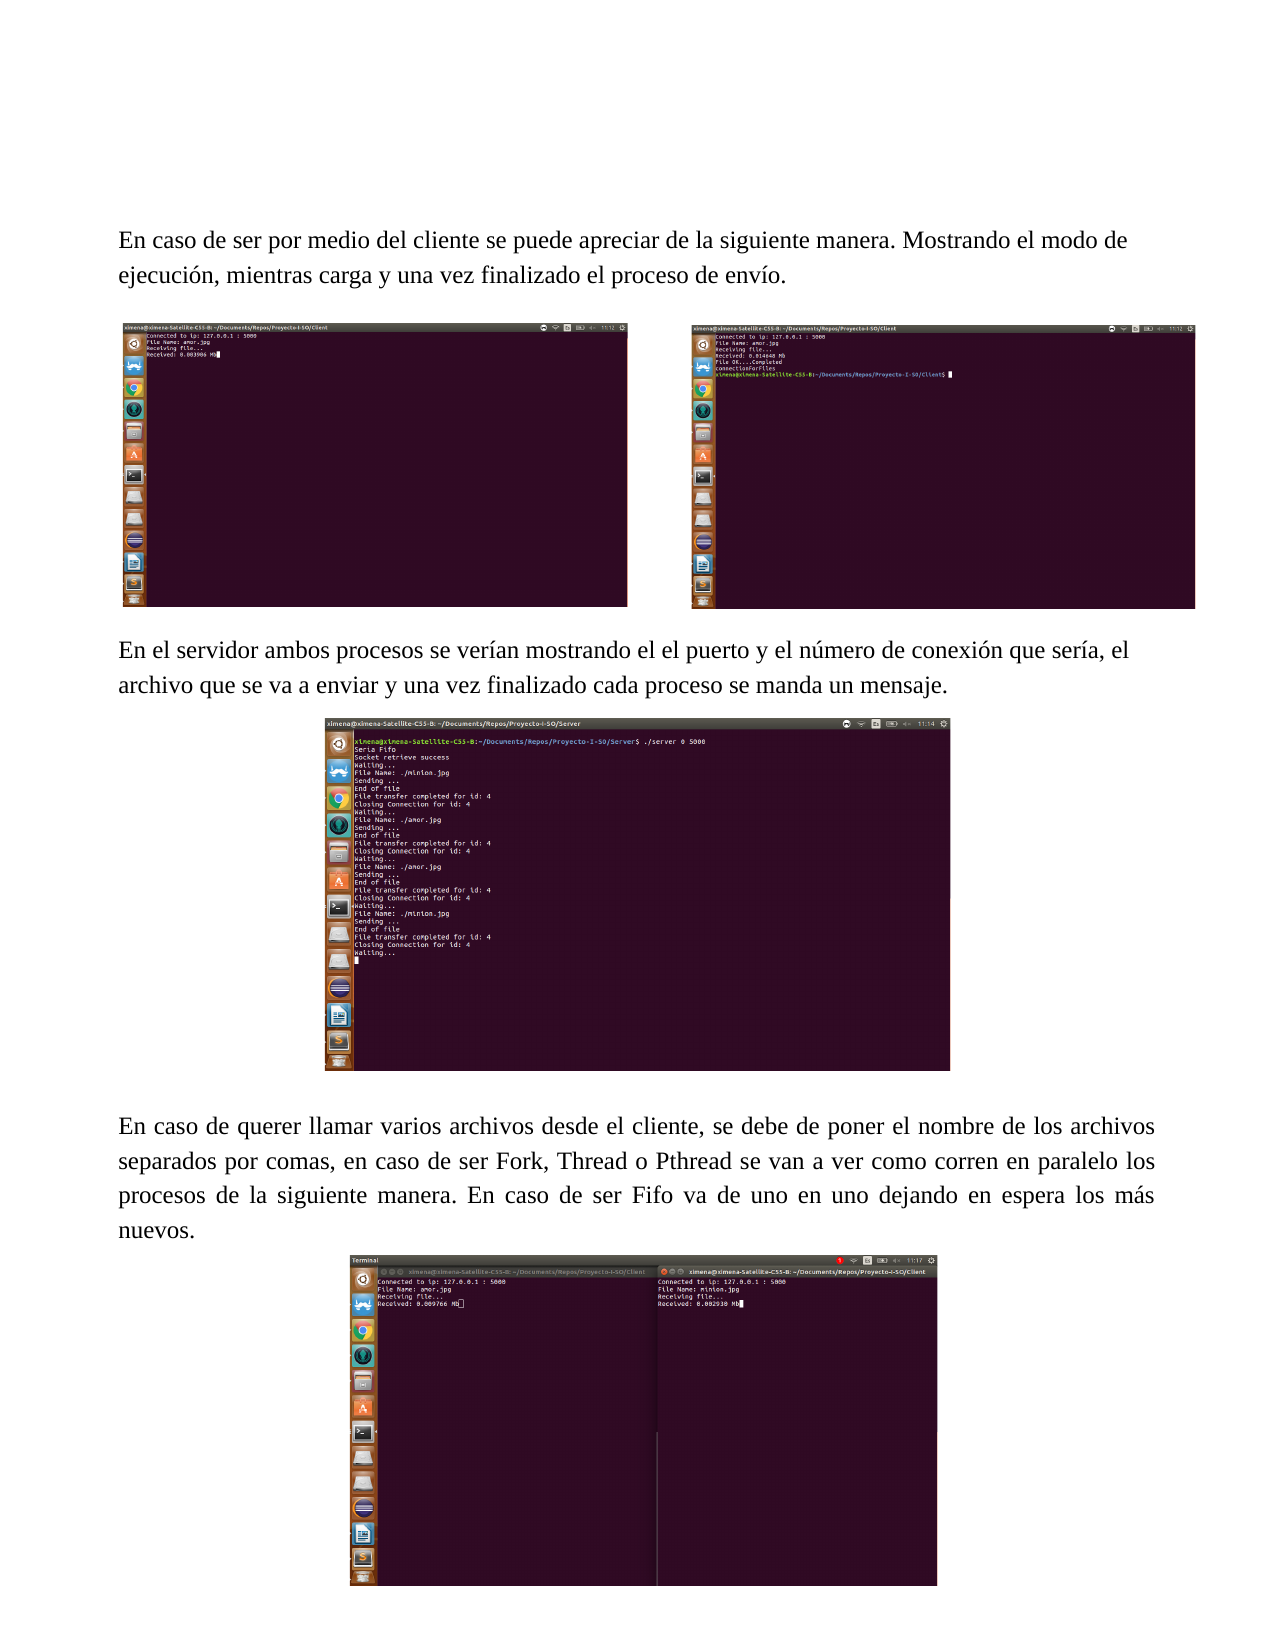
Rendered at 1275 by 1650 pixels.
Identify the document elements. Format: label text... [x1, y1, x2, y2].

text En el servidor ambos procesos se verían mostrando el el puerto y el número de conexión que sería, el archivo que se va a enviar y una vez finalizado cada proceso se manda un mensaje. [118, 635, 1157, 699]
picture [691, 325, 1196, 609]
picture [324, 718, 951, 1071]
picture [349, 1255, 938, 1586]
text En caso de ser por medio del cliente se puede apreciar de la siguiente manera. Mostrando el modo de ejecución, mientras carga y una vez finalizado el proceso de envío. [118, 225, 1157, 289]
text En caso de querer llamar varios archivos desde el cliente, se debe de poner el nombre de los archivos separados por comas, en caso de ser Fork, Thread o Pthread se van a ver como corren en paralelo los procesos de la siguiente manera. En caso de ser Fifo va de uno en uno dejando en espera los más nuevos. [118, 1111, 1157, 1244]
picture [122, 323, 628, 607]
